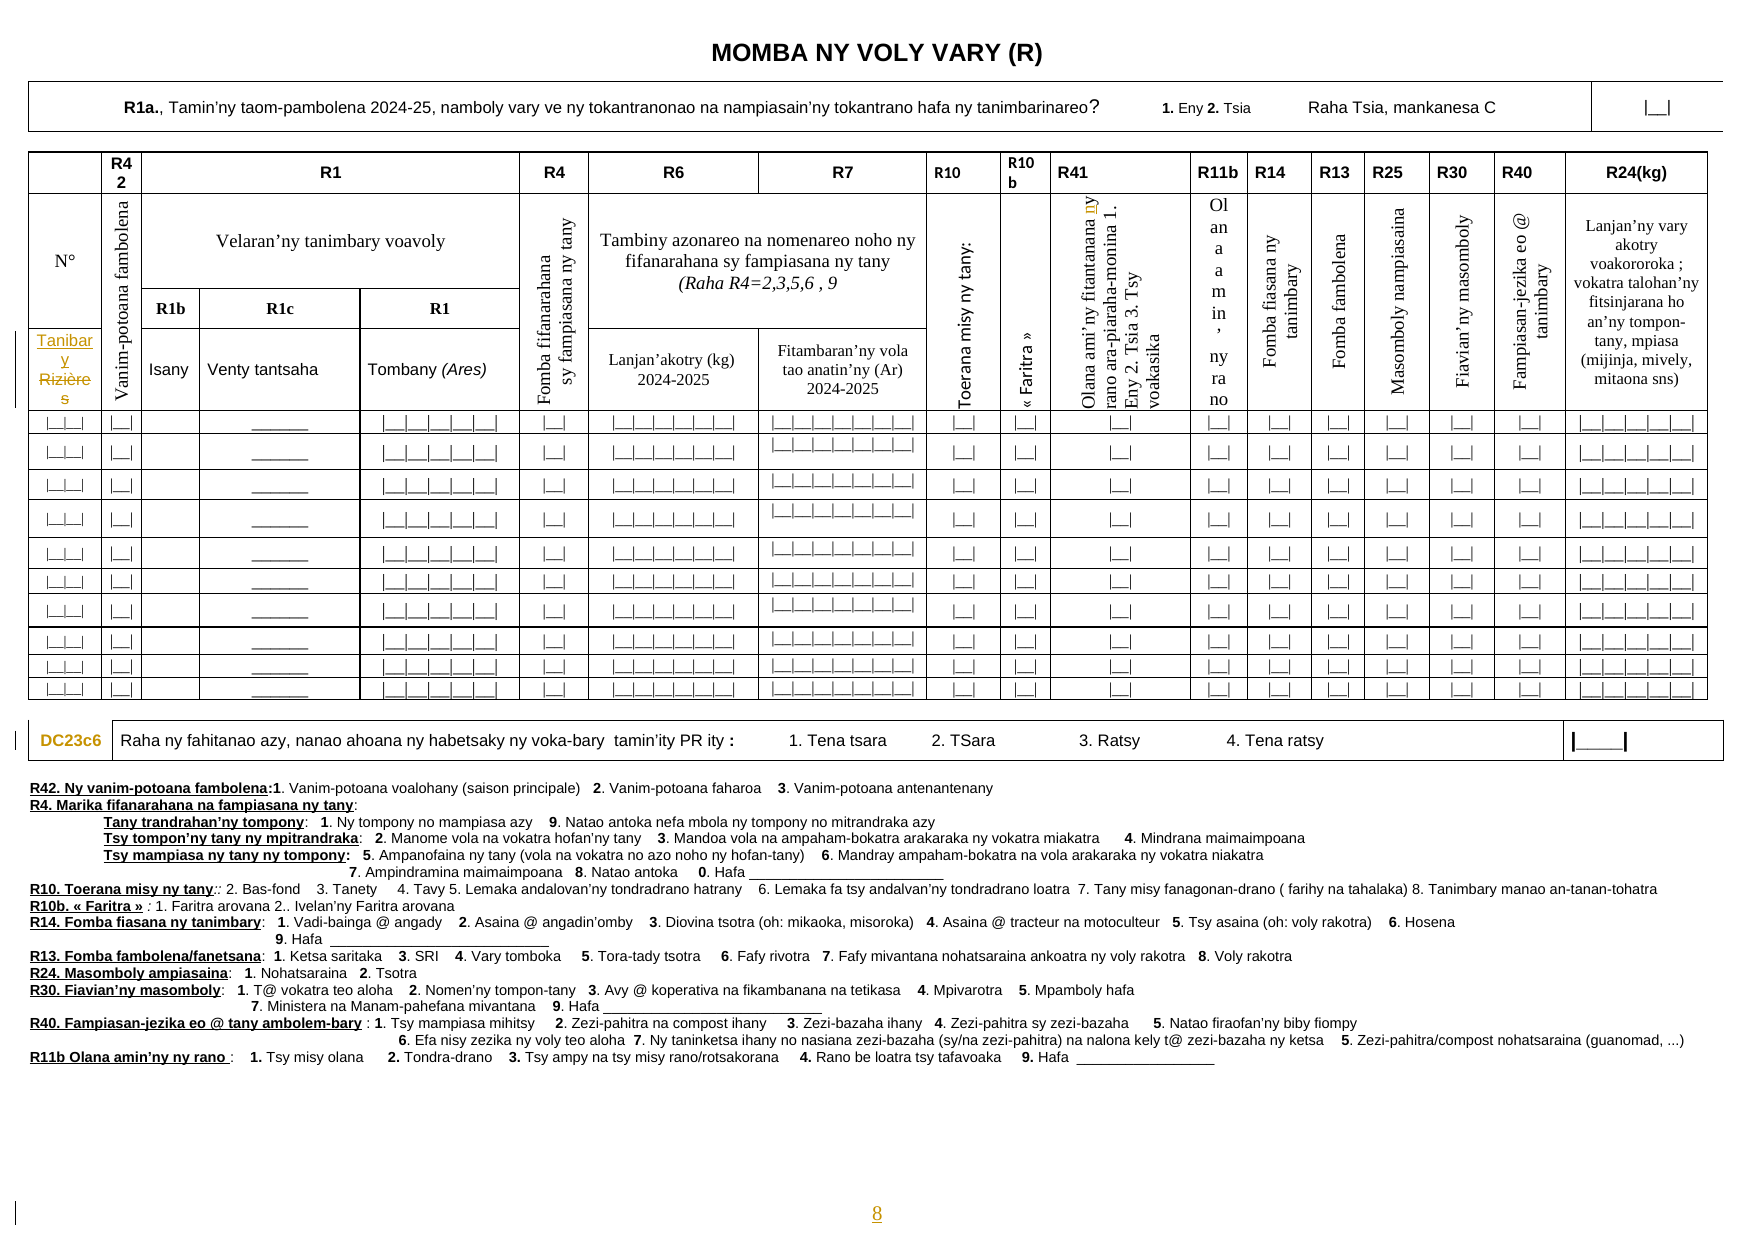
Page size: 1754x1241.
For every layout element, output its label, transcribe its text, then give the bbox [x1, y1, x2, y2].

text R42. Ny vanim-potoana fambolena:1. Vanim-potoana voalohany (saison principale) 2. Vanim-potoana faharoa 3. Vanim-potoana antenantenany [29, 780, 1724, 797]
table_cell |__|__|__|__|__|__| [589, 655, 758, 677]
table_header R1 [142, 153, 519, 193]
text Tsy mampiasa ny tany ny tompony: 5. Ampanofaina ny tany (vola na vokatra no azo noho ny hofan-tany) 6. Mandray ampaham-bokatra na vola arakaraka ny vokatra niakatra [29, 847, 1724, 864]
table_cell ______ [200, 411, 359, 433]
table_cell |__| [102, 594, 141, 626]
table_cell |__| [1430, 594, 1494, 626]
table_cell |__| [102, 500, 141, 537]
table_cell [142, 411, 199, 433]
table_cell |__|__|__|__|__| [361, 594, 519, 626]
table_cell |__|__| [29, 500, 101, 537]
text R14. Fomba fiasana ny tanimbary: 1. Vadi-bainga @ angady 2. Asaina @ angadin’omby 3. Diovina tsotra (oh: mikaoka, misoroka) 4. Asaina @ tracteur na motoculteur 5. Tsy asaina (oh: voly rakotra) 6. Hosena [29, 914, 1724, 931]
table_cell |__|__|__|__|__|__|__| [759, 628, 926, 654]
table_cell |__| [927, 628, 1000, 654]
table_cell |__| [102, 569, 141, 593]
table_cell |__|__| [29, 678, 101, 699]
table_header Raha ny fahitanao azy, nanao ahoana ny habetsaky ny voka-bary tamin’ity PR ity : 1. Tena tsara 2. TSara 3. Ratsy 4. Tena ratsy [113, 721, 1563, 760]
table_cell |__| [1051, 628, 1190, 654]
table_cell [142, 470, 199, 498]
table_cell |__| [1312, 500, 1364, 537]
table_cell |__|__|__|__|__| [1566, 500, 1707, 537]
table_cell |__| [1365, 628, 1429, 654]
table_cell |__| [927, 470, 1000, 498]
table_cell |__| [1495, 594, 1565, 626]
table_cell |__|__|__|__|__|__| [589, 434, 758, 469]
text 7. Ampindramina maimaimpoana 8. Natao antoka 0. Hafa ________________________ [29, 864, 1724, 881]
table_cell |__| [1248, 470, 1311, 498]
text R10. Toerana misy ny tany:: 2. Bas-fond 3. Tanety 4. Tavy 5. Lemaka andalovan’ny tondradrano hatrany 6. Lemaka fa tsy andalvan’ny tondradrano loatra 7. Tany misy fanagonan-drano ( farihy na tahalaka) 8. Tanimbary manao an-tanan-tohatra [29, 881, 1724, 897]
table_cell ______ [200, 538, 359, 568]
table_cell |__| [102, 655, 141, 677]
table_cell |__|__|__|__|__|__|__| [759, 411, 926, 433]
table_cell |__| [1191, 594, 1247, 626]
table_cell |__| [1312, 470, 1364, 498]
table_cell |__| [1312, 569, 1364, 593]
table_cell |__| [1248, 500, 1311, 537]
table_cell Olana amin’ ny rano [1191, 194, 1247, 410]
text R11b Olana amin’ny ny rano : 1. Tsy misy olana 2. Tondra-drano 3. Tsy ampy na tsy misy rano/rotsakorana 4. Rano be loatra tsy tafavoaka 9. Hafa _________________ [29, 1048, 1724, 1065]
table_cell |__| [1430, 655, 1494, 677]
table_header [29, 153, 101, 193]
table_cell |__| [927, 569, 1000, 593]
table_cell |__| [1191, 470, 1247, 498]
table_cell |__| [1051, 655, 1190, 677]
table_cell ______ [200, 628, 359, 654]
table_cell |__|__|__|__|__| [1566, 538, 1707, 568]
text 7. Ministera na Manam-pahefana mivantana 9. Hafa ___________________________ [29, 998, 1724, 1015]
table_cell |__| [1248, 655, 1311, 677]
table_cell ______ [200, 655, 359, 677]
table_cell « Faritra » [1001, 194, 1050, 410]
table_cell |__|__|__|__|__| [1566, 470, 1707, 498]
text Tany trandrahan’ny tompony: 1. Ny tompony no mampiasa azy 9. Natao antoka nefa mbola ny tompony no mitrandraka azy [29, 813, 1724, 830]
table_cell Olana ami’ny fitantanana ny rano ara-piaraha-monina 1. Eny 2. Tsia 3. Tsy voakasika [1051, 194, 1190, 410]
table_cell Lanjan’ny vary akotry voakororoka ; vokatra talohan’ny fitsinjarana ho an’ny tompon-tany, mpiasa (mijinja, mively, mitaona sns) [1566, 194, 1707, 410]
table_cell |__| [1248, 594, 1311, 626]
table_cell |__| [927, 538, 1000, 568]
table_header R42 [102, 153, 141, 193]
table_cell |__| [1312, 434, 1364, 469]
table_cell |__|__|__|__|__|__| [589, 628, 758, 654]
table_cell [142, 500, 199, 537]
table_cell N° [29, 194, 101, 328]
table_cell |__| [1051, 594, 1190, 626]
table_cell R1c [200, 289, 359, 328]
table_cell |__| [520, 628, 588, 654]
table_cell |__| [520, 434, 588, 469]
table_header DC23c6 [29, 720, 112, 760]
text MOMBA NY VOLY VARY (R) [29, 38, 1724, 67]
text R13. Fomba fambolena/fanetsana: 1. Ketsa saritaka 3. SRI 4. Vary tomboka 5. Tora-tady tsotra 6. Fafy rivotra 7. Fafy mivantana nohatsaraina ankoatra ny voly rakotra 8. Voly rakotra [29, 948, 1724, 964]
table_cell |__|__|__|__|__|__|__| [759, 569, 926, 593]
table_cell [142, 655, 199, 677]
table_cell |__|__| [29, 569, 101, 593]
table_cell |__| [1191, 628, 1247, 654]
table_cell Fitambaran’ny vola tao anatin’ny (Ar) 2024-2025 [759, 329, 926, 410]
table_cell |__| [1191, 569, 1247, 593]
table_cell |__|__|__|__|__| [1566, 678, 1707, 699]
text R30. Fiavian’ny masomboly: 1. T@ vokatra teo aloha 2. Nomen’ny tompon-tany 3. Avy @ koperativa na fikambanana na tetikasa 4. Mpivarotra 5. Mpamboly hafa [29, 981, 1724, 998]
table_cell |__| [1248, 678, 1311, 699]
table_cell |__| [1248, 411, 1311, 433]
table_cell [142, 678, 199, 699]
table_cell |__| [1312, 655, 1364, 677]
table_cell |__| [1051, 500, 1190, 537]
table_cell Velaran’ny tanimbary voavoly [142, 194, 519, 288]
table_header R1a., Tamin’ny taom-pambolena 2024-25, namboly vary ve ny tokantranonao na nampiasain’ny tokantrano hafa ny tanimbarinareo? 1. Eny 2. Tsia Raha Tsia, mankanesa C [29, 82, 1591, 131]
table_cell |__| [1495, 655, 1565, 677]
table_cell |__| [1495, 470, 1565, 498]
text Tsy tompon’ny tany ny mpitrandraka: 2. Manome vola na vokatra hofan’ny tany 3. Mandoa vola na ampaham-bokatra arakaraka ny vokatra miakatra 4. Mindrana maimaimpoana [29, 830, 1724, 847]
table_header |__| [1592, 82, 1723, 131]
table_header R40 [1495, 153, 1565, 193]
table_header R14 [1248, 153, 1311, 193]
table_cell |__| [1051, 569, 1190, 593]
table_cell |__| [1191, 434, 1247, 469]
table_cell |__| [927, 678, 1000, 699]
table_cell [142, 434, 199, 469]
table_cell |__| [1495, 628, 1565, 654]
table_cell |__|__|__|__|__| [1566, 569, 1707, 593]
table_cell |__| [1430, 538, 1494, 568]
table_header R30 [1430, 153, 1494, 193]
table_cell |__| [927, 655, 1000, 677]
text 6. Efa nisy zezika ny voly teo aloha 7. Ny taninketsa ihany no nasiana zezi-bazaha (sy/na zezi-pahitra) na nalona kely t@ zezi-bazaha ny ketsa 5. Zezi-pahitra/compost nohatsaraina (guanomad, ...) [29, 1031, 1724, 1048]
table_cell |__|__|__|__|__|__|__| [759, 594, 926, 626]
table_cell |__| [1365, 655, 1429, 677]
table_header R4 [520, 153, 588, 193]
table_cell |__| [1051, 678, 1190, 699]
table_cell |__| [1365, 411, 1429, 433]
table_cell |__|__|__|__|__| [1566, 594, 1707, 626]
table_header R25 [1365, 153, 1429, 193]
table_cell R1 [361, 289, 519, 328]
table_cell R1b [142, 289, 199, 328]
table_cell |__|__| [29, 434, 101, 469]
table_cell |__|__|__|__|__| [361, 500, 519, 537]
table_cell |__| [1495, 538, 1565, 568]
table_cell |__| [1001, 470, 1050, 498]
table_cell |__| [1248, 538, 1311, 568]
table_cell |__| [1495, 500, 1565, 537]
table_cell |__|__| [29, 594, 101, 626]
table_cell |__|__| [29, 411, 101, 433]
table_cell |__| [1191, 500, 1247, 537]
table_cell |__| [1430, 678, 1494, 699]
table_cell |__|__|__|__|__|__|__| [759, 434, 926, 469]
table_header |____| [1564, 721, 1723, 760]
table_cell |__| [1365, 500, 1429, 537]
table_cell |__|__| [29, 655, 101, 677]
text R4. Marika fifanarahana na fampiasana ny tany: [29, 797, 1724, 813]
table_cell |__|__|__|__|__| [361, 678, 519, 699]
table_cell |__| [102, 678, 141, 699]
table_cell |__|__|__|__|__| [361, 538, 519, 568]
table_header R10 [927, 153, 1000, 193]
table_cell |__| [102, 411, 141, 433]
table_cell |__| [1248, 434, 1311, 469]
table_cell Fomba fifanarahana sy fampiasana ny tany [520, 194, 588, 410]
table_cell |__|__|__|__|__| [361, 411, 519, 433]
table_cell |__|__|__|__|__| [361, 434, 519, 469]
table_cell ______ [200, 470, 359, 498]
table_cell |__| [1248, 628, 1311, 654]
table_cell |__| [1051, 538, 1190, 568]
table_cell |__|__|__|__|__|__| [589, 500, 758, 537]
table_cell Lanjan’akotry (kg) 2024-2025 [589, 329, 758, 410]
table_cell [142, 628, 199, 654]
table_cell |__| [1312, 594, 1364, 626]
table_cell ______ [200, 434, 359, 469]
table_cell |__| [520, 411, 588, 433]
table_header R24(kg) [1566, 153, 1707, 193]
table_cell Fiavian’ny masomboly [1430, 194, 1494, 410]
table_cell |__|__|__|__|__|__| [589, 411, 758, 433]
table_cell |__| [1001, 655, 1050, 677]
table_cell |__| [1365, 594, 1429, 626]
table_cell |__| [1495, 569, 1565, 593]
table_cell |__|__|__|__|__|__|__| [759, 538, 926, 568]
table_cell |__| [1430, 569, 1494, 593]
table_header R13 [1312, 153, 1364, 193]
table_cell |__| [1001, 500, 1050, 537]
table_cell |__| [1001, 569, 1050, 593]
table_cell |__|__|__|__|__| [361, 655, 519, 677]
table_cell |__|__|__|__|__| [1566, 434, 1707, 469]
table_cell |__|__|__|__|__| [361, 569, 519, 593]
table_cell |__| [1001, 538, 1050, 568]
table_cell |__|__|__|__|__|__| [589, 678, 758, 699]
table_cell |__| [927, 411, 1000, 433]
table_cell |__| [1001, 594, 1050, 626]
table_cell |__| [1495, 434, 1565, 469]
table_cell Venty tantsaha [200, 329, 359, 410]
table_cell |__| [1430, 628, 1494, 654]
table_cell |__| [1051, 434, 1190, 469]
table_cell ______ [200, 500, 359, 537]
table_header R7 [759, 153, 926, 193]
table_cell |__| [1365, 434, 1429, 469]
table_cell |__|__|__|__|__|__|__| [759, 470, 926, 498]
table_cell |__| [1312, 678, 1364, 699]
table_cell |__| [1191, 655, 1247, 677]
table_cell |__|__|__|__|__| [361, 628, 519, 654]
table_cell |__|__|__|__|__|__|__| [759, 655, 926, 677]
table_cell Fomba fambolena [1312, 194, 1364, 410]
text R24. Masomboly ampiasaina: 1. Nohatsaraina 2. Tsotra [29, 964, 1724, 981]
table_cell |__|__| [29, 628, 101, 654]
table_cell ______ [200, 678, 359, 699]
table_cell Vanim-potoana fambolena [102, 194, 141, 410]
table_cell |__| [1430, 434, 1494, 469]
table_cell |__| [1312, 628, 1364, 654]
table_cell |__| [1430, 470, 1494, 498]
table_cell Isany [142, 329, 199, 410]
table_cell |__| [1430, 500, 1494, 537]
table_cell |__| [1365, 470, 1429, 498]
table_cell |__| [1495, 411, 1565, 433]
table_cell |__| [102, 628, 141, 654]
table_cell |__| [520, 500, 588, 537]
table_cell |__| [1365, 538, 1429, 568]
table_cell [142, 569, 199, 593]
table_cell [142, 594, 199, 626]
table_header R10b [1001, 153, 1050, 193]
table_cell |__| [927, 500, 1000, 537]
table_cell |__|__|__|__|__|__| [589, 569, 758, 593]
table_cell |__| [1051, 411, 1190, 433]
table_cell Masomboly nampiasaina [1365, 194, 1429, 410]
table_cell |__| [520, 594, 588, 626]
table_cell |__| [102, 434, 141, 469]
table_cell |__| [1365, 569, 1429, 593]
table_header R41 [1051, 153, 1190, 193]
table_cell |__| [1001, 628, 1050, 654]
table_cell Fomba fiasana ny tanimbary [1248, 194, 1311, 410]
table_cell |__| [1495, 678, 1565, 699]
table_cell |__| [102, 470, 141, 498]
table_cell |__|__| [29, 470, 101, 498]
table_cell |__|__| [29, 538, 101, 568]
text R10b. « Faritra » : 1. Faritra arovana 2.. Ivelan’ny Faritra arovana [29, 897, 1724, 914]
table_cell ______ [200, 594, 359, 626]
table_cell |__| [1001, 411, 1050, 433]
table_cell |__| [927, 594, 1000, 626]
table_cell |__| [520, 655, 588, 677]
table_cell |__| [1312, 411, 1364, 433]
table_cell |__| [1191, 411, 1247, 433]
table_cell |__| [1001, 434, 1050, 469]
text R40. Fampiasan-jezika eo @ tany ambolem-bary : 1. Tsy mampiasa mihitsy 2. Zezi-pahitra na compost ihany 3. Zezi-bazaha ihany 4. Zezi-pahitra sy zezi-bazaha 5. Natao firaofan’ny biby fiompy [29, 1015, 1724, 1031]
table_cell |__| [1191, 678, 1247, 699]
table_cell |__| [1248, 569, 1311, 593]
table_cell |__|__|__|__|__| [1566, 655, 1707, 677]
table_cell Tambiny azonareo na nomenareo noho ny fifanarahana sy fampiasana ny tany (Raha R4=2,3,5,6 , 9 [589, 194, 926, 328]
table_cell ______ [200, 569, 359, 593]
table_cell |__|__|__|__|__|__|__| [759, 500, 926, 537]
table_cell |__|__|__|__|__|__| [589, 538, 758, 568]
table_cell |__| [520, 678, 588, 699]
table_cell Tanibary [29, 329, 101, 410]
table_cell |__| [1001, 678, 1050, 699]
table_cell |__| [1365, 678, 1429, 699]
table_cell |__| [1312, 538, 1364, 568]
table_cell |__|__|__|__|__|__|__| [759, 678, 926, 699]
text 9. Hafa ___________________________ [29, 931, 1724, 948]
table_cell |__| [520, 538, 588, 568]
table_cell |__| [1430, 411, 1494, 433]
table_cell |__| [520, 569, 588, 593]
table_cell [142, 538, 199, 568]
table_cell |__| [520, 470, 588, 498]
table_header R6 [589, 153, 758, 193]
table_cell |__| [1191, 538, 1247, 568]
table_cell |__|__|__|__|__| [1566, 411, 1707, 433]
table_cell |__| [102, 538, 141, 568]
table_cell |__|__|__|__|__|__| [589, 594, 758, 626]
table_cell |__|__|__|__|__| [1566, 628, 1707, 654]
table_cell Toerana misy ny tany: [927, 194, 1000, 410]
table_cell Fampiasan-jezika eo @ tanimbary [1495, 194, 1565, 410]
table_cell |__| [927, 434, 1000, 469]
table_cell Tombany (Ares) [361, 329, 519, 410]
table_cell |__|__|__|__|__| [361, 470, 519, 498]
table_cell |__|__|__|__|__|__| [589, 470, 758, 498]
table_header R11b [1191, 153, 1247, 193]
table_cell |__| [1051, 470, 1190, 498]
